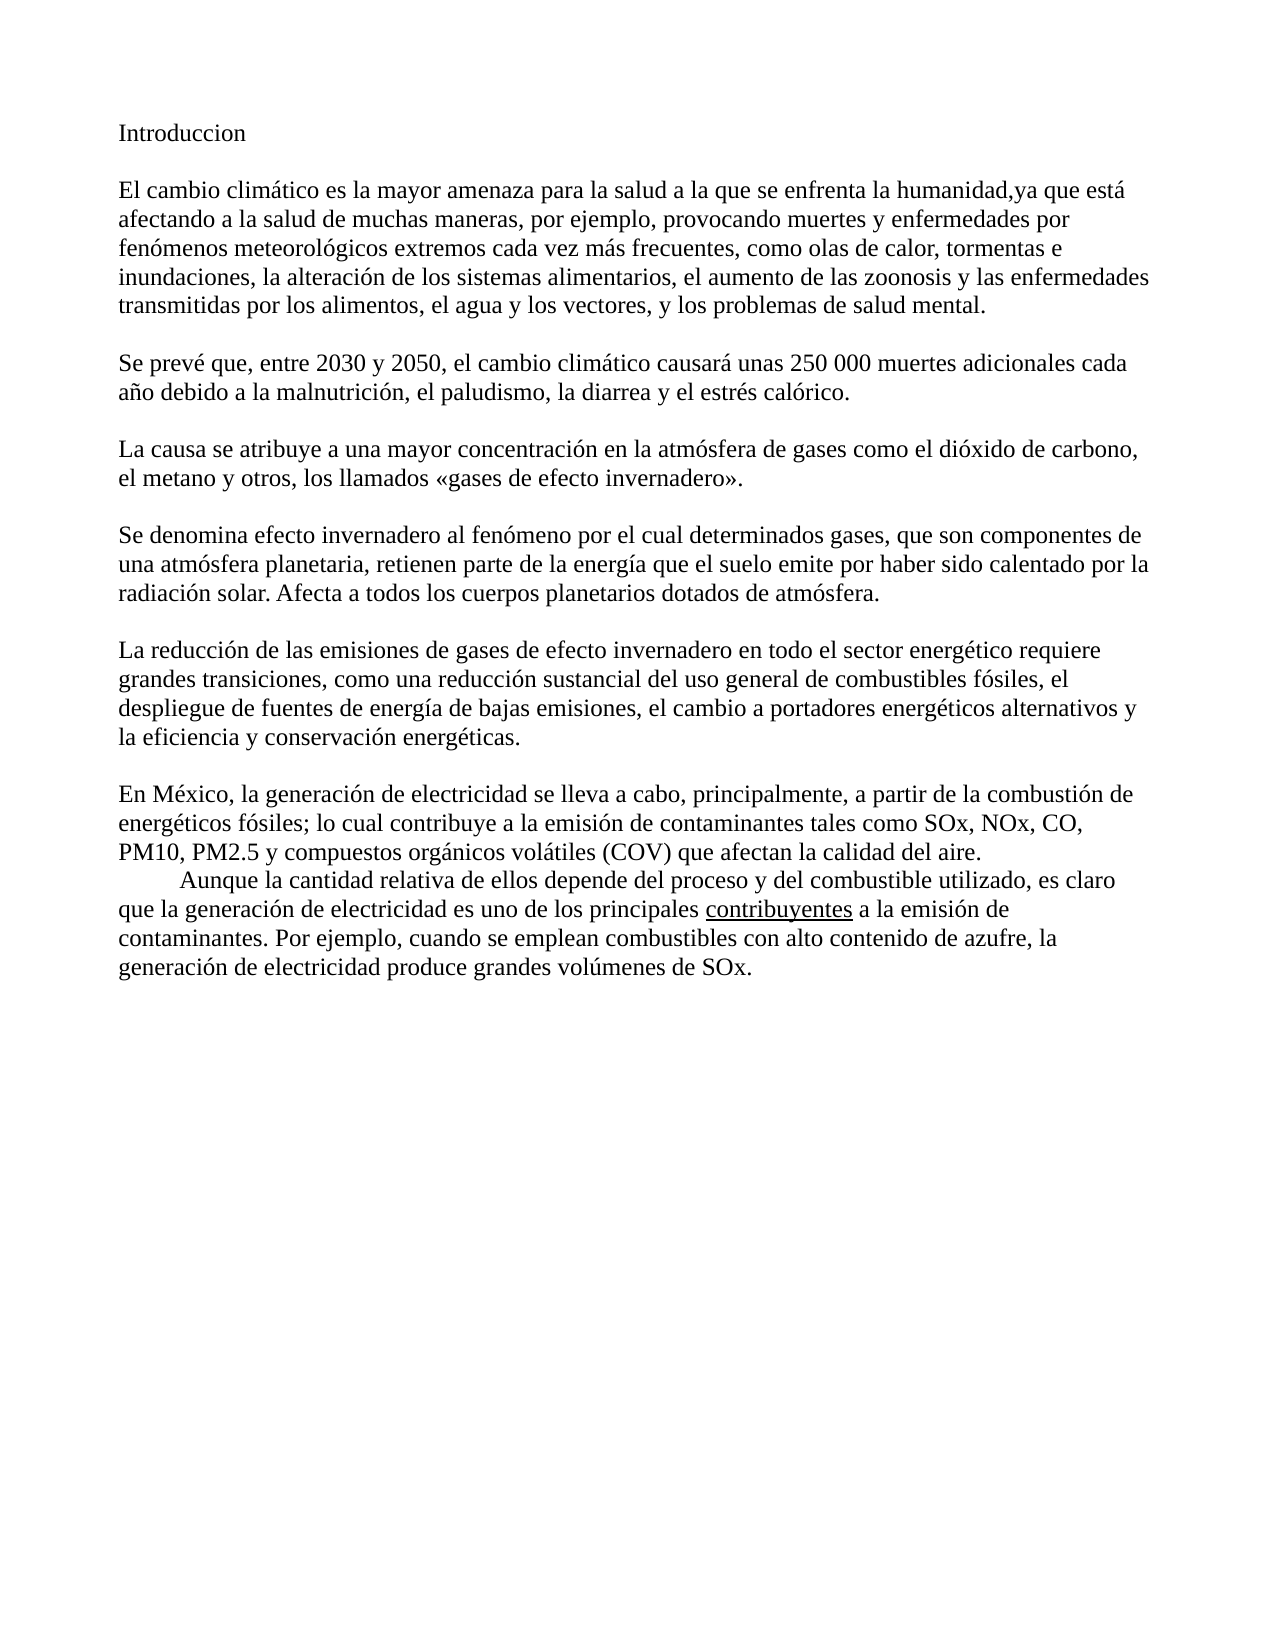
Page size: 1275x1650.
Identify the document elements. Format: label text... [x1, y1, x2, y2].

text La reducción de las emisiones de gases de efecto invernadero en todo el sector energético requiere grandes transiciones, como una reducción sustancial del uso general de combustibles fósiles, el despliegue de fuentes de energía de bajas emisiones, el cambio a portadores energéticos alternativos y la eficiencia y conservación energéticas. [118, 636, 1157, 751]
text Se denomina efecto invernadero al fenómeno por el cual determinados gases, que son componentes de una atmósfera planetaria, retienen parte de la energía que el suelo emite por haber sido calentado por la radiación solar. Afecta a todos los cuerpos planetarios dotados de atmósfera. [118, 521, 1157, 607]
text Se prevé que, entre 2030 y 2050, el cambio climático causará unas 250 000 muertes adicionales cada año debido a la malnutrición, el paludismo, la diarrea y el estrés calórico. [118, 348, 1157, 406]
text La causa se atribuye a una mayor concentración en la atmósfera de gases como el dióxido de carbono, el metano y otros, los llamados «gases de efecto invernadero». [118, 434, 1157, 492]
text El cambio climático es la mayor amenaza para la salud a la que se enfrenta la humanidad,ya que está afectando a la salud de muchas maneras, por ejemplo, provocando muertes y enfermedades por fenómenos meteorológicos extremos cada vez más frecuentes, como olas de calor, tormentas e inundaciones, la alteración de los sistemas alimentarios, el aumento de las zoonosis y las enfermedades transmitidas por los alimentos, el agua y los vectores, y los problemas de salud mental. [118, 176, 1157, 319]
text Aunque la cantidad relativa de ellos depende del proceso y del combustible utilizado, es claro que la generación de electricidad es uno de los principales contribuyentes a la emisión de contaminantes. Por ejemplo, cuando se emplean combustibles con alto contenido de azufre, la generación de electricidad produce grandes volúmenes de SOx. [118, 866, 1157, 981]
text Introduccion [118, 118, 1157, 147]
text En México, la generación de electricidad se lleva a cabo, principalmente, a partir de la combustión de energéticos fósiles; lo cual contribuye a la emisión de contaminantes tales como SOx, NOx, CO, PM10, PM2.5 y compuestos orgánicos volátiles (COV) que afectan la calidad del aire. [118, 779, 1157, 866]
